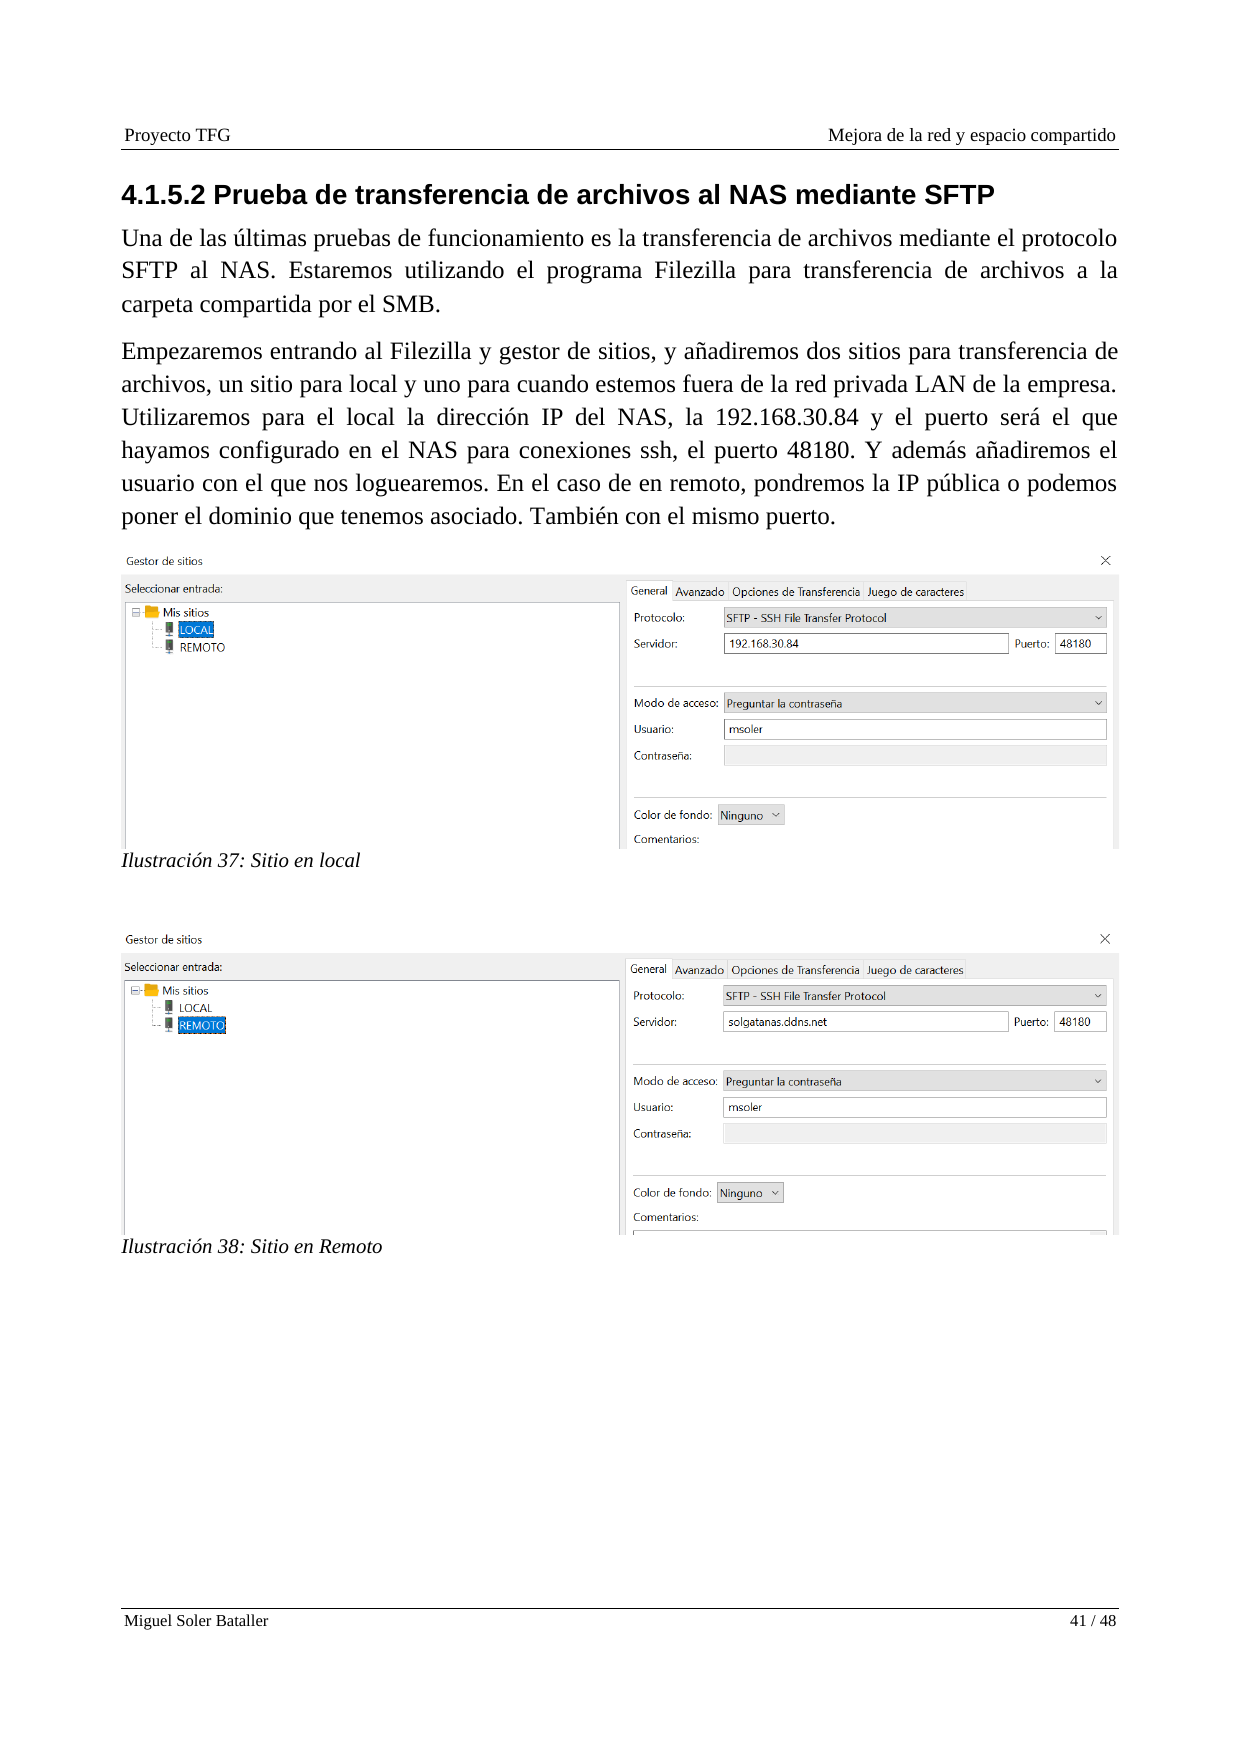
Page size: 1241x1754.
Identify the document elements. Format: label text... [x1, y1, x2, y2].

picture [121, 925, 1120, 1235]
picture [121, 548, 1120, 849]
subtitle 4.1.5.2 Prueba de transferencia de archivos al NAS mediante SFTP [121, 178, 1119, 210]
text Ilustración 37: Sitio en local [121, 849, 1119, 872]
text Ilustración 38: Sitio en Remoto [121, 1235, 1119, 1258]
text Empezaremos entrando al Filezilla y gestor de sitios, y añadiremos dos sitios para transferencia de archivos, un sitio para local y uno para cuando estemos fuera de la red privada LAN de la empresa. Utilizaremos para el local la dirección IP del NAS, la 192.168.30.84 y el puerto será el que hayamos configurado en el NAS para conexiones ssh, el puerto 48180. Y además añadiremos el usuario con el que nos loguearemos. En el caso de en remoto, pondremos la IP pública o podemos poner el dominio que tenemos asociado. También con el mismo puerto. [121, 336, 1119, 530]
text Una de las últimas pruebas de funcionamiento es la transferencia de archivos mediante el protocolo SFTP al NAS. Estaremos utilizando el programa Filezilla para transferencia de archivos a la carpeta compartida por el SMB. [121, 223, 1119, 317]
